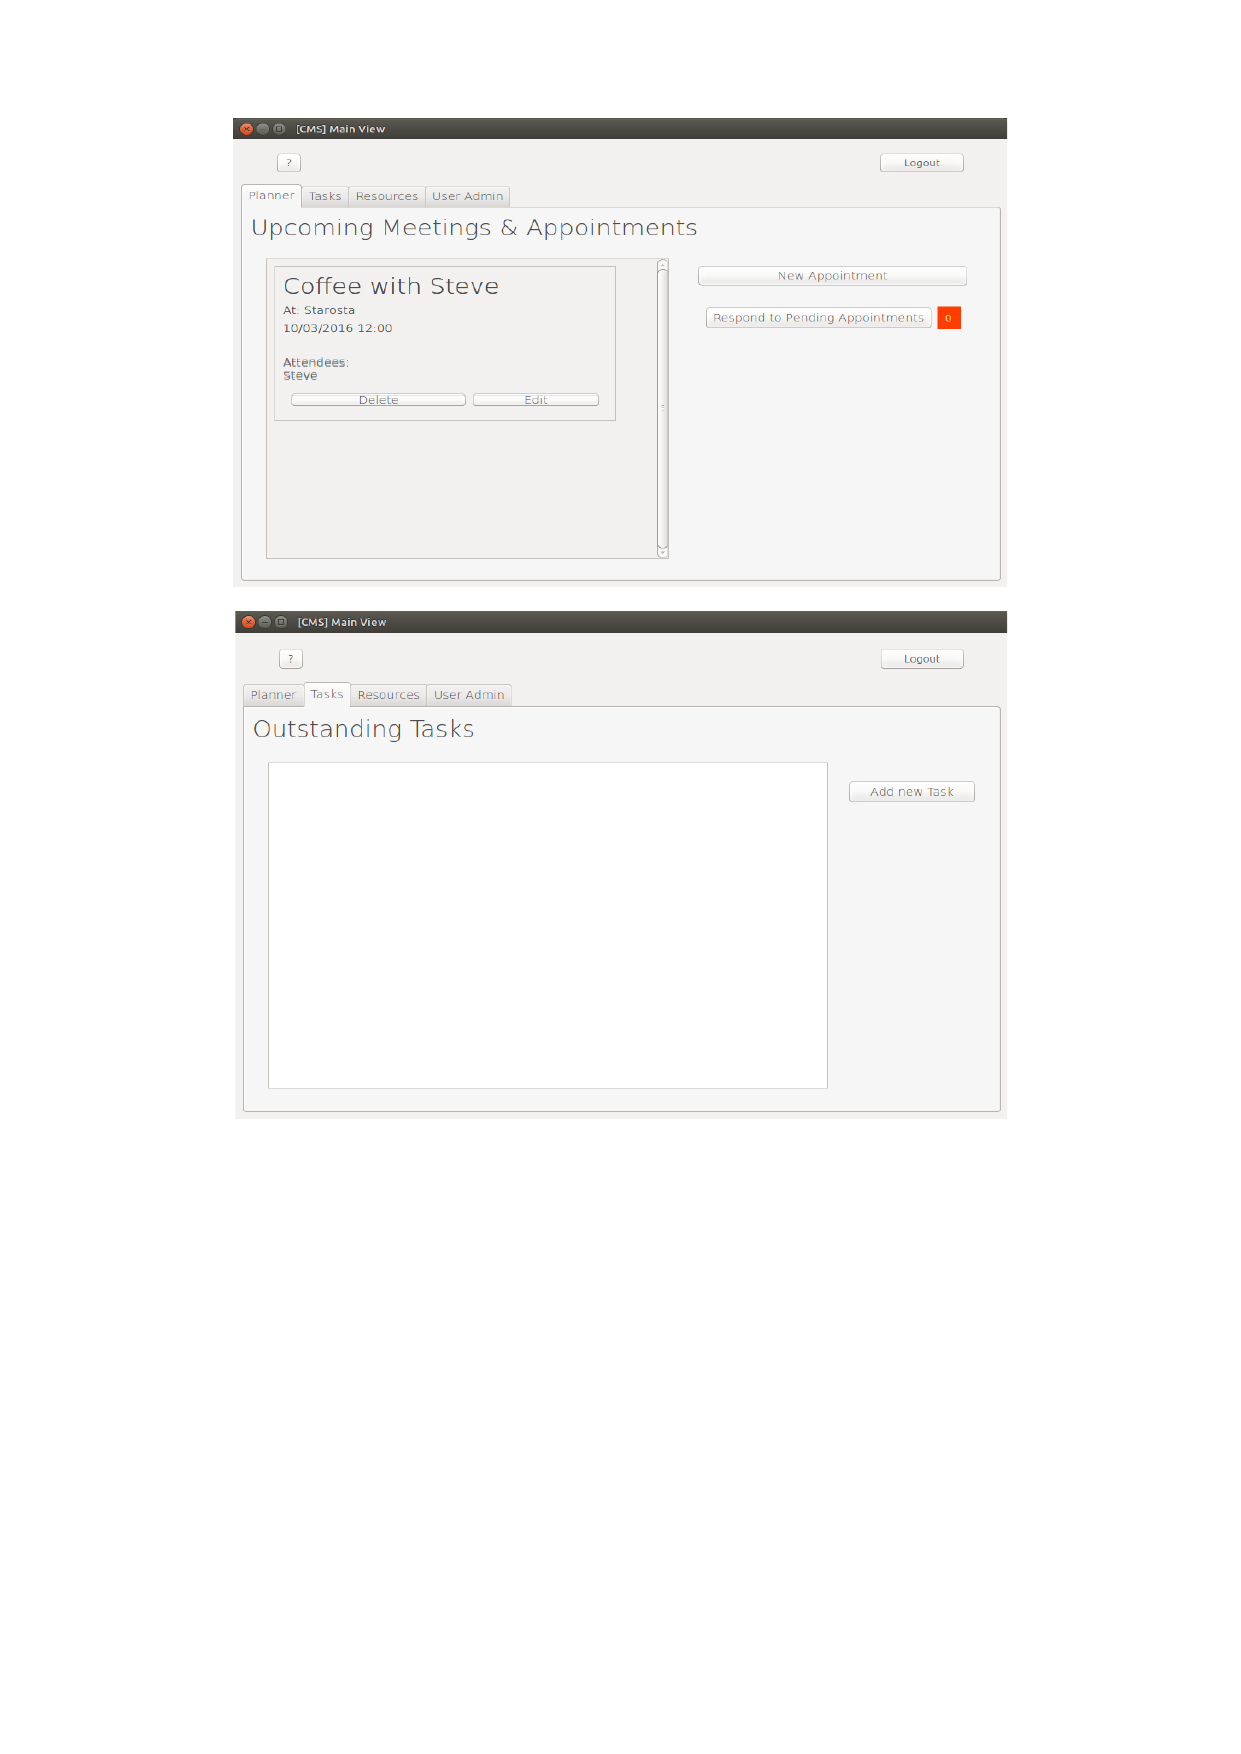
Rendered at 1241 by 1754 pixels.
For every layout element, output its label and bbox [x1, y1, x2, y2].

picture [233, 118, 1008, 587]
picture [235, 611, 1008, 1119]
